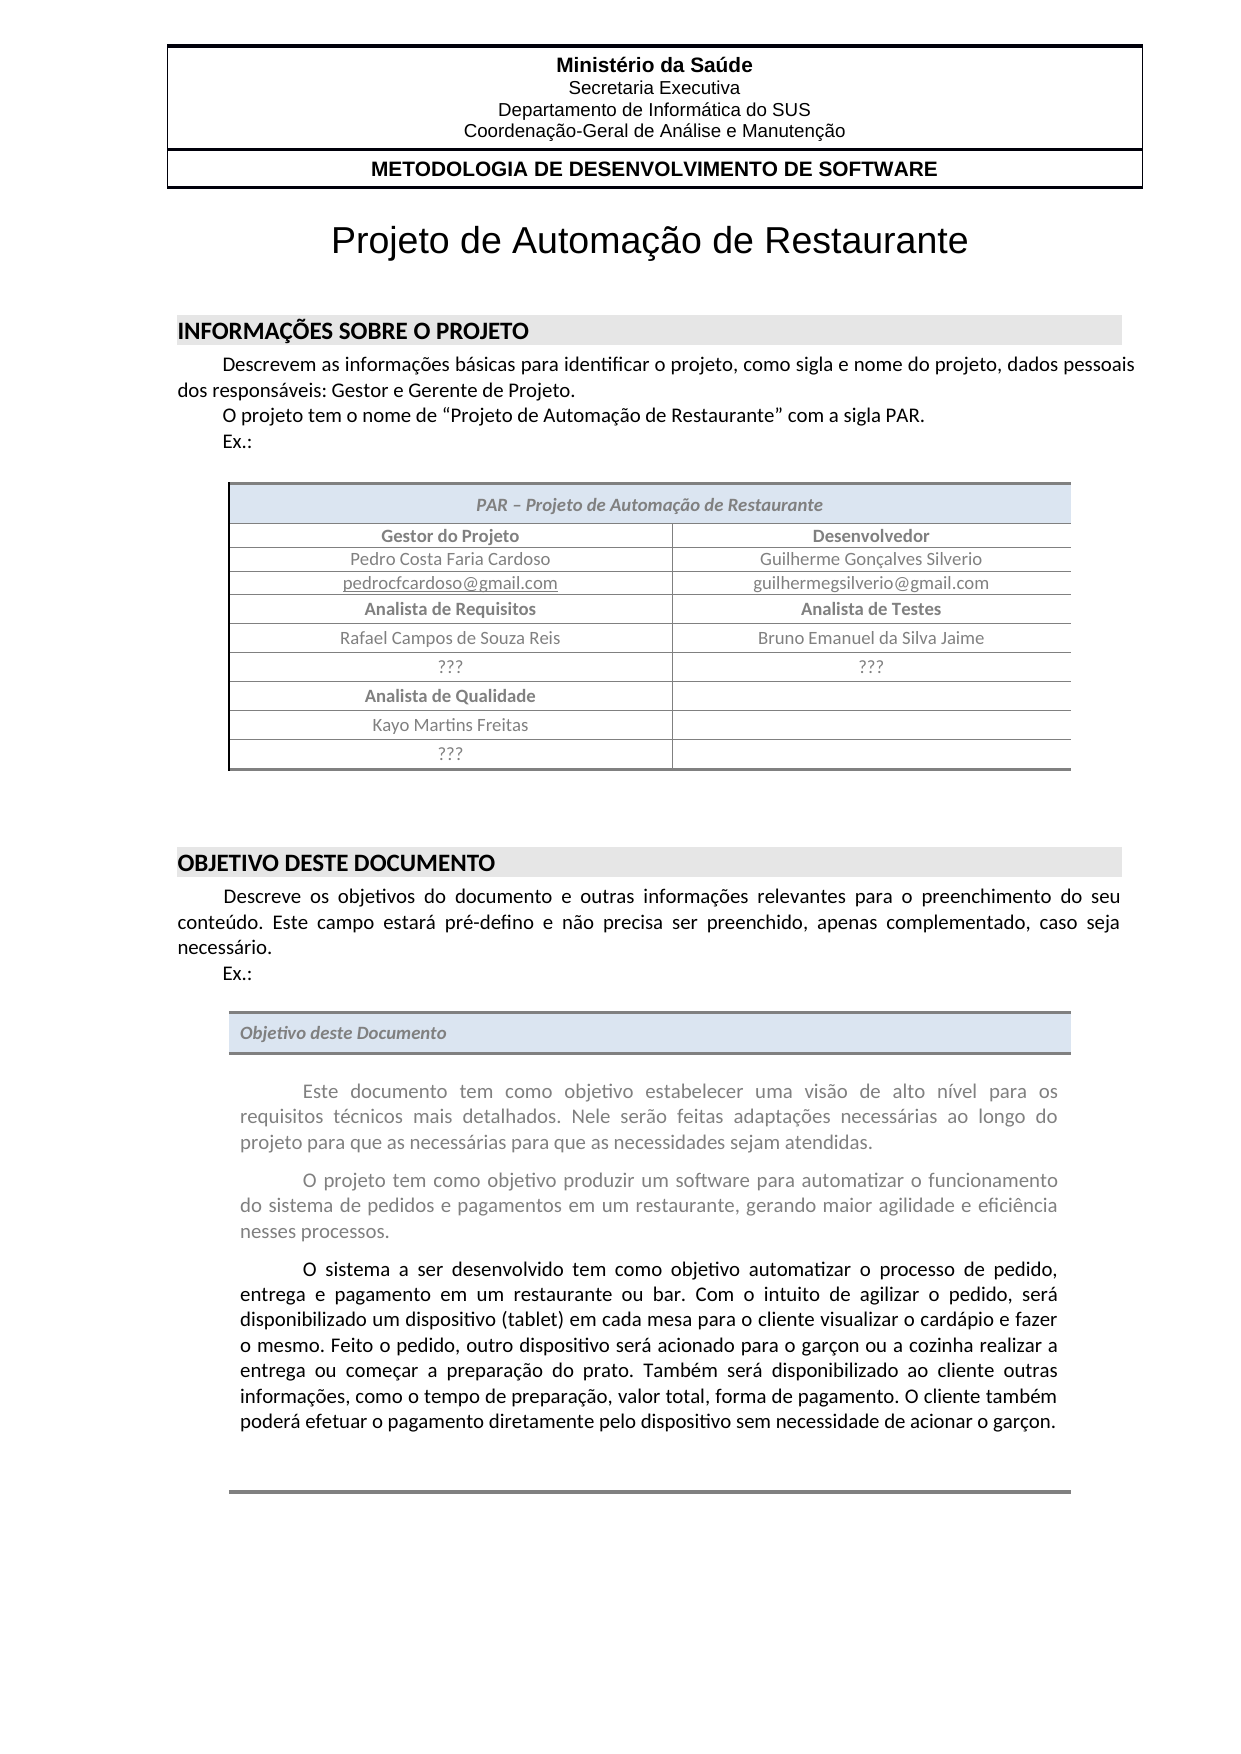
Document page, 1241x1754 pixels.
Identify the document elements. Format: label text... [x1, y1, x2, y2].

table_cell Gestor do Projeto [230, 524, 672, 547]
table_cell Analista de Qualidade [230, 682, 672, 710]
table_cell Analista de Testes [673, 595, 1071, 623]
table_cell ??? [230, 653, 672, 681]
subtitle INFORMAÇÕES SOBRE O PROJETO [177, 315, 1122, 345]
table_cell Analista de Requisitos [230, 595, 672, 623]
text O projeto tem o nome de “Projeto de Automação de Restaurante” com a sigla PAR. [177, 402, 1137, 428]
table_cell ??? [673, 653, 1071, 681]
table_cell guilhermegsilverio@gmail.com [673, 572, 1071, 594]
table_cell Kayo Martins Freitas [230, 711, 672, 739]
table_cell pedrocfcardoso@gmail.com [230, 572, 672, 594]
text Descrevem as informações básicas para identificar o projeto, como sigla e nome do projeto, dados pessoais dos responsáveis: Gestor e Gerente de Projeto. [177, 352, 1137, 402]
text Descreve os objetivos do documento e outras informações relevantes para o preenchimento do seu conteúdo. Este campo estará pré-defino e não precisa ser preenchido, apenas complementado, caso seja necessário. [177, 884, 1122, 960]
table_header PAR – Projeto de Automação de Restaurante [230, 485, 1071, 523]
subtitle OBJETIVO DESTE DOCUMENTO [177, 847, 1122, 877]
table_cell Rafael Campos de Souza Reis [230, 624, 672, 652]
table_cell Pedro Costa Faria Cardoso [230, 548, 672, 571]
table_cell [673, 711, 1071, 739]
table_cell Guilherme Gonçalves Silverio [673, 548, 1071, 571]
table_header Objetivo deste Documento [229, 1014, 1071, 1052]
text Projeto de Automação de Restaurante [162, 218, 1137, 261]
table_cell Este documento tem como objetivo estabelecer uma visão de alto nível para os requisitos técnicos mais detalhados. Nele serão feitas adaptações necessárias ao longo do projeto para que as necessárias para que as necessidades sejam atendidas. O projeto tem como objetivo produzir um software para automatizar o funcionamento do sistema de pedidos e pagamentos em um restaurante, gerando maior agilidade e eficiência nesses processos. O sistema a ser desenvolvido tem como objetivo automatizar o processo de pedido, entrega e pagamento em um restaurante ou bar. Com o intuito de agilizar o pedido, será disponibilizado um dispositivo (tablet) em cada mesa para o cliente visualizar o cardápio e fazer o mesmo. Feito o pedido, outro dispositivo será acionado para o garçon ou a cozinha realizar a entrega ou começar a preparação do prato. Também será disponibilizado ao cliente outras informações, como o tempo de preparação, valor total, forma de pagamento. O cliente também poderá efetuar o pagamento diretamente pelo dispositivo sem necessidade de acionar o garçon. [229, 1055, 1071, 1490]
text Ex.: [177, 960, 1122, 985]
table_cell Bruno Emanuel da Silva Jaime [673, 624, 1071, 652]
table_cell ??? [230, 740, 672, 768]
table_cell [673, 740, 1071, 768]
table_cell Desenvolvedor [673, 524, 1071, 547]
table_cell [673, 682, 1071, 710]
text Ex.: [177, 428, 1137, 453]
